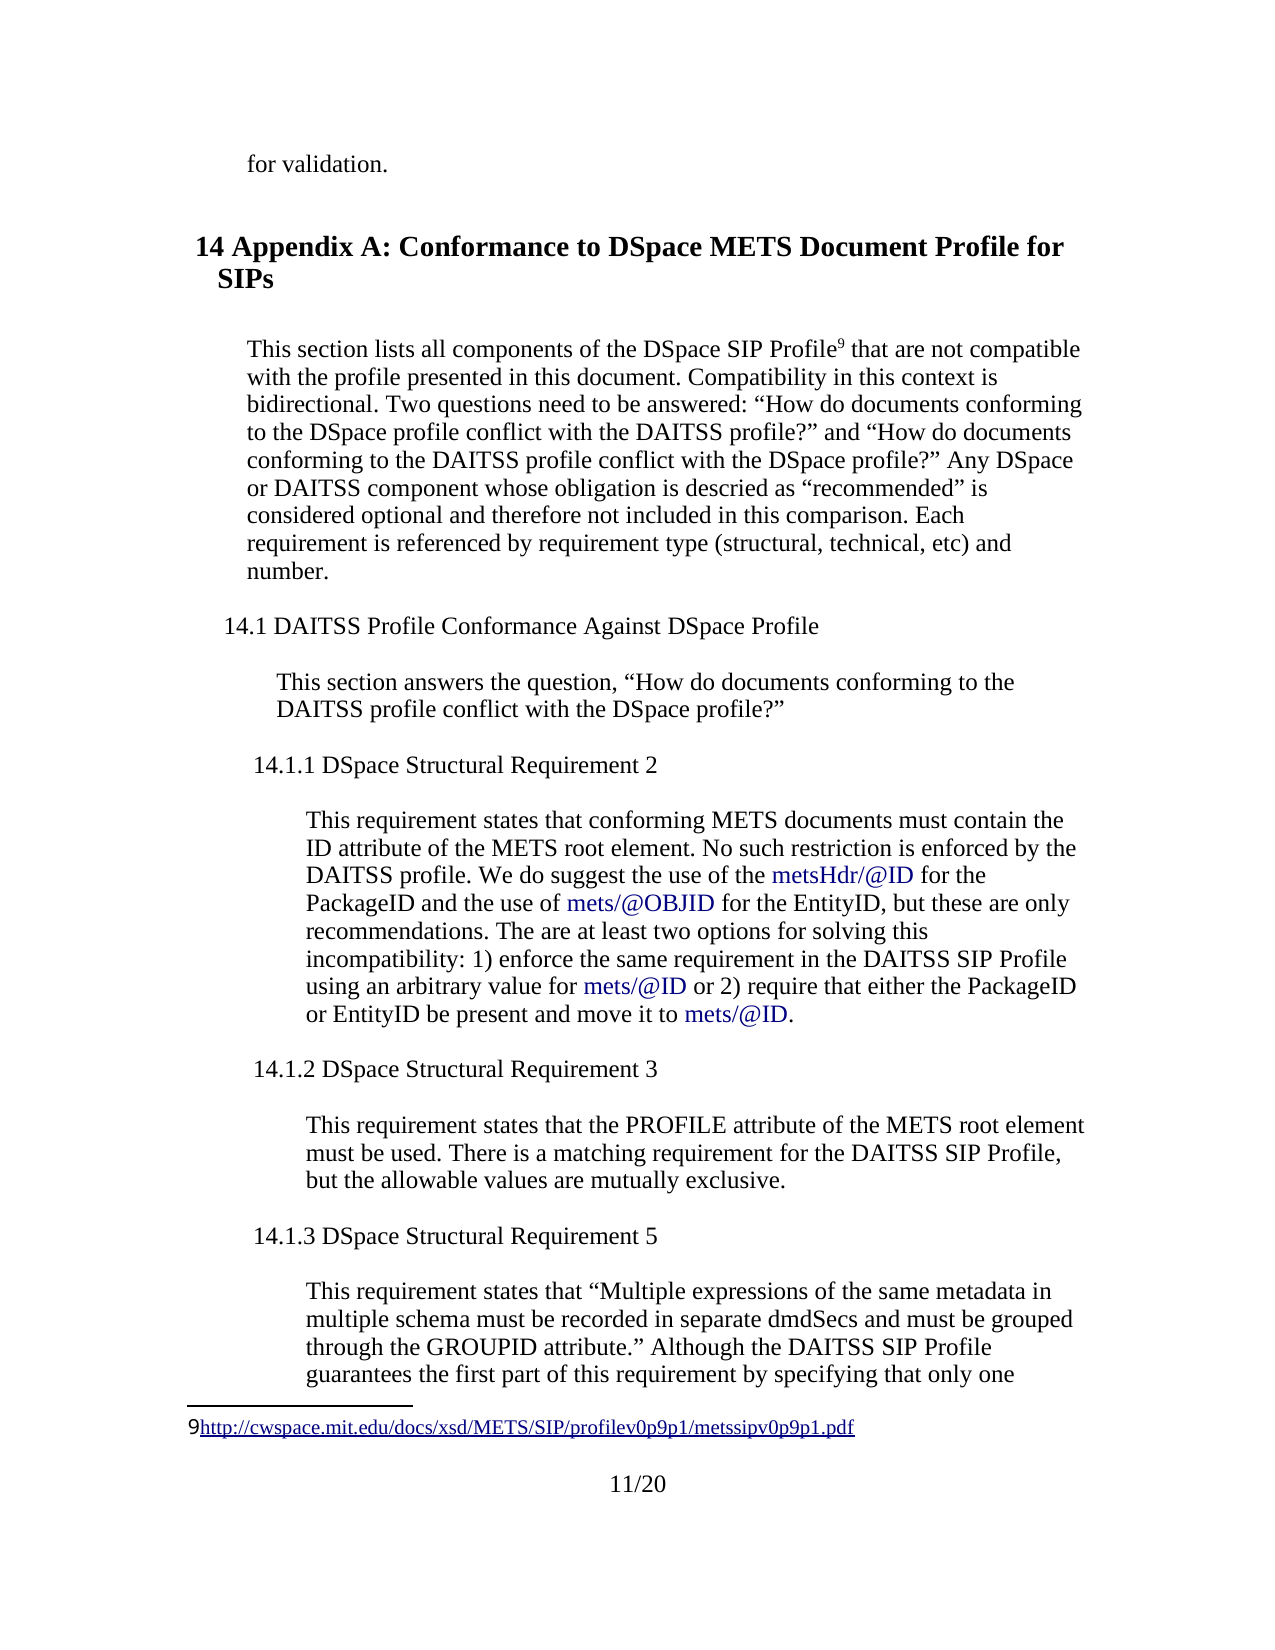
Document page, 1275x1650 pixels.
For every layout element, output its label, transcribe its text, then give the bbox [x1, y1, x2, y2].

list This requirement states that “Multiple expressions of the same metadata in multiple schema must be recorded in separate dmdSecs and must be grouped through the GROUPID attribute.” Although the DAITSS SIP Profile guarantees the first part of this requirement by specifying that only one [276, 1277, 1087, 1388]
list DSpace Structural Requirement 2 [247, 751, 1087, 778]
list This requirement states that the PROFILE attribute of the METS root element must be used. There is a matching requirement for the DAITSS SIP Profile, but the allowable values are mutually exclusive. [276, 1111, 1087, 1194]
list This requirement states that conforming METS documents must contain the ID attribute of the METS root element. No such restriction is enforced by the DAITSS profile. We do suggest the use of the metsHdr/@ID for the PackageID and the use of mets/@OBJID for the EntityID, but these are only recommendations. The are at least two options for solving this incompatibility: 1) enforce the same requirement in the DAITSS SIP Profile using an arbitrary value for mets/@ID or 2) require that either the PackageID or EntityID be present and move it to mets/@ID. [276, 806, 1087, 1028]
list http://cwspace.mit.edu/docs/xsd/METS/SIP/profilev0p9p1/metssipv0p9p1.pdf [187, 1412, 1087, 1440]
list This section answers the question, “How do documents conforming to the DAITSS profile conflict with the DSpace profile?” [247, 668, 1087, 723]
list This section lists all components of the DSpace SIP Profile that are not compatible with the profile presented in this document. Compatibility in this context is bidirectional. Two questions need to be answered: “How do documents conforming to the DSpace profile conflict with the DAITSS profile?” and “How do documents conforming to the DAITSS profile conflict with the DSpace profile?” Any DSpace or DAITSS component whose obligation is descried as “recommended” is considered optional and therefore not included in this comparison. Each requirement is referenced by requirement type (structural, technical, etc) and number. [217, 335, 1087, 584]
subtitle Appendix A: Conformance to DSpace METS Document Profile for SIPs [187, 230, 1087, 295]
list DSpace Structural Requirement 3 [247, 1056, 1087, 1083]
list for validation. [217, 150, 1087, 178]
list DSpace Structural Requirement 5 [247, 1222, 1087, 1249]
list DAITSS Profile Conformance Against DSpace Profile [217, 612, 1087, 640]
